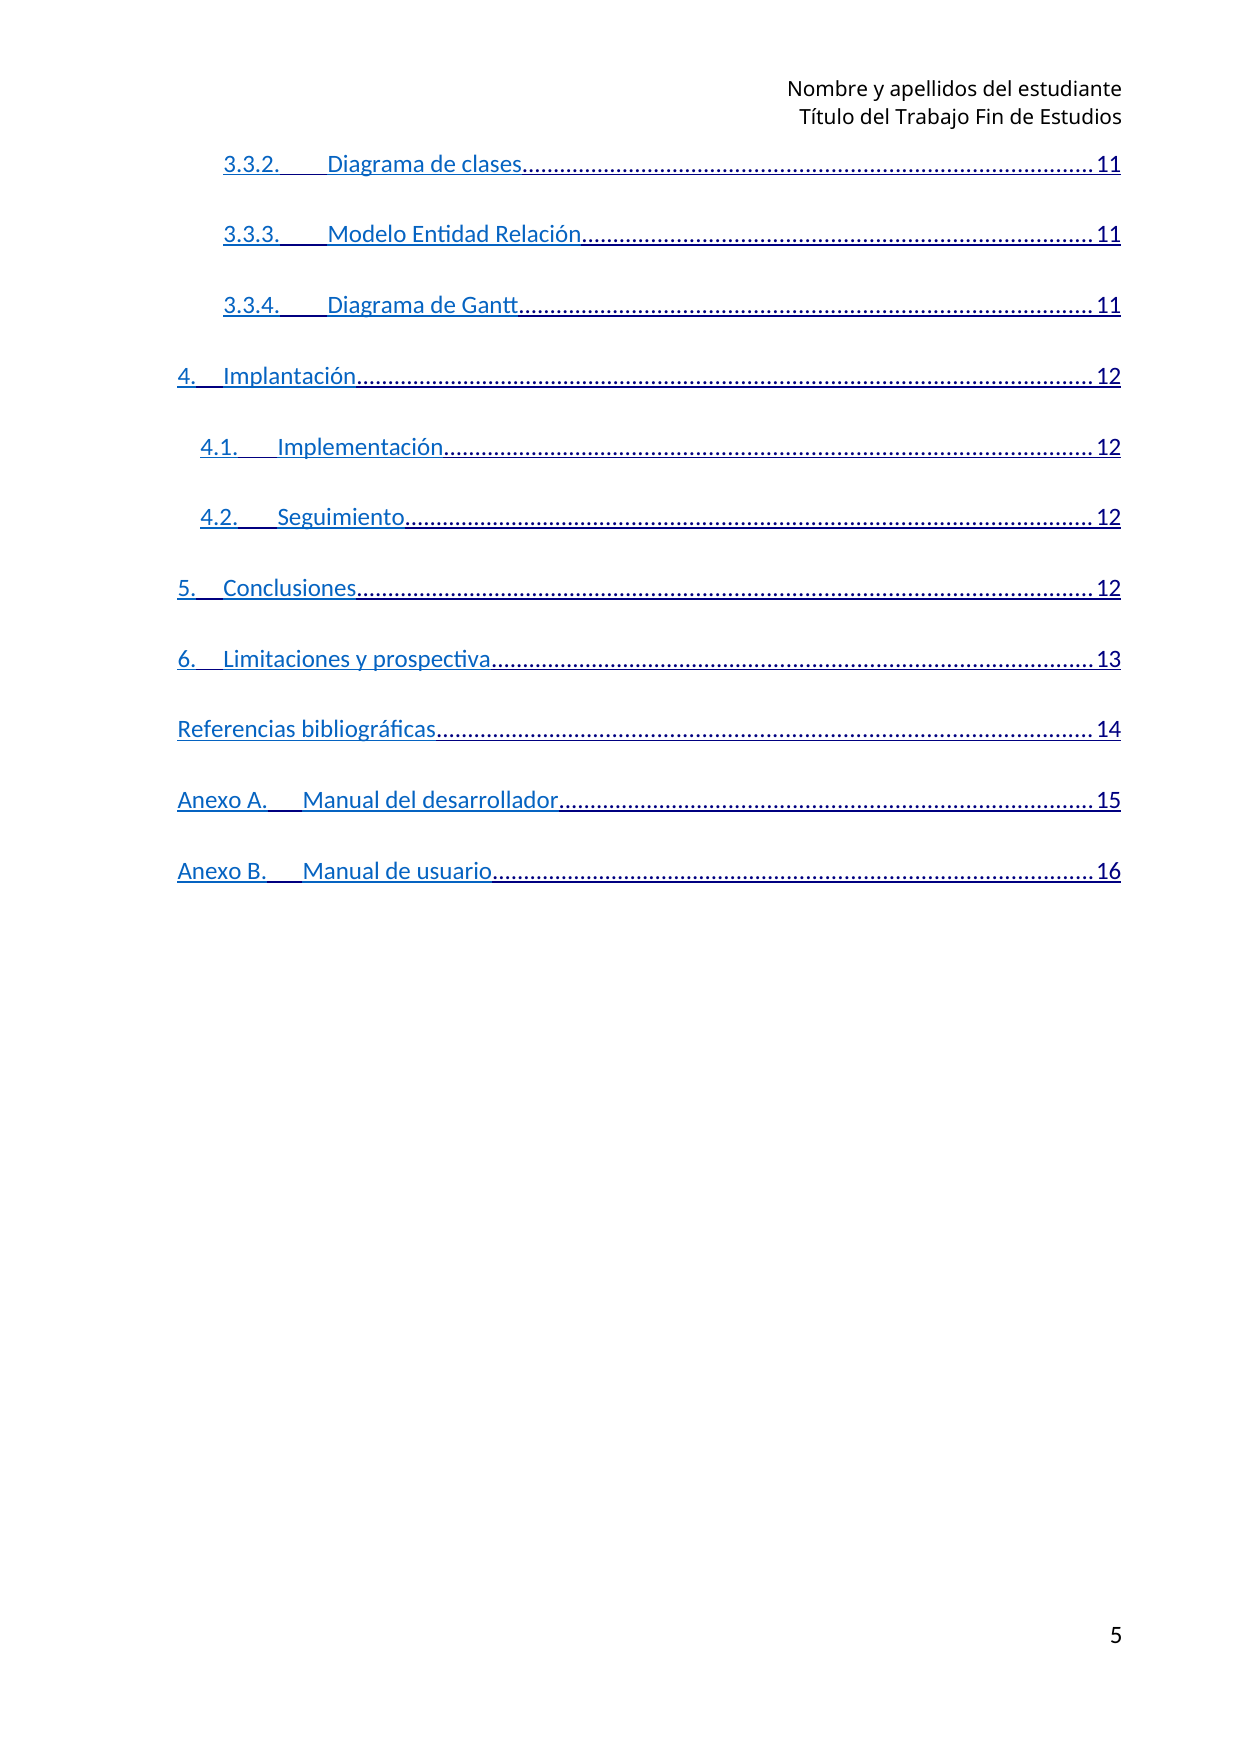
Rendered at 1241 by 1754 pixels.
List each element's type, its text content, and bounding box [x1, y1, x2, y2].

text 5. Conclusiones 12 [177, 572, 1122, 603]
text 4. Implantación 12 [177, 360, 1122, 390]
text Anexo B. Manual de usuario 16 [177, 855, 1122, 886]
text Referencias bibliográficas 14 [177, 713, 1122, 744]
text 3.3.3. Modelo Entidad Relación 11 [223, 218, 1122, 249]
text 6. Limitaciones y prospectiva 13 [177, 643, 1122, 673]
text Anexo A. Manual del desarrollador 15 [177, 784, 1122, 815]
text 3.3.2. Diagrama de clases 11 [223, 148, 1122, 178]
text 4.1. Implementación 12 [200, 431, 1122, 461]
text 4.2. Seguimiento 12 [200, 501, 1122, 532]
text 3.3.4. Diagrama de Gantt 11 [223, 289, 1122, 320]
